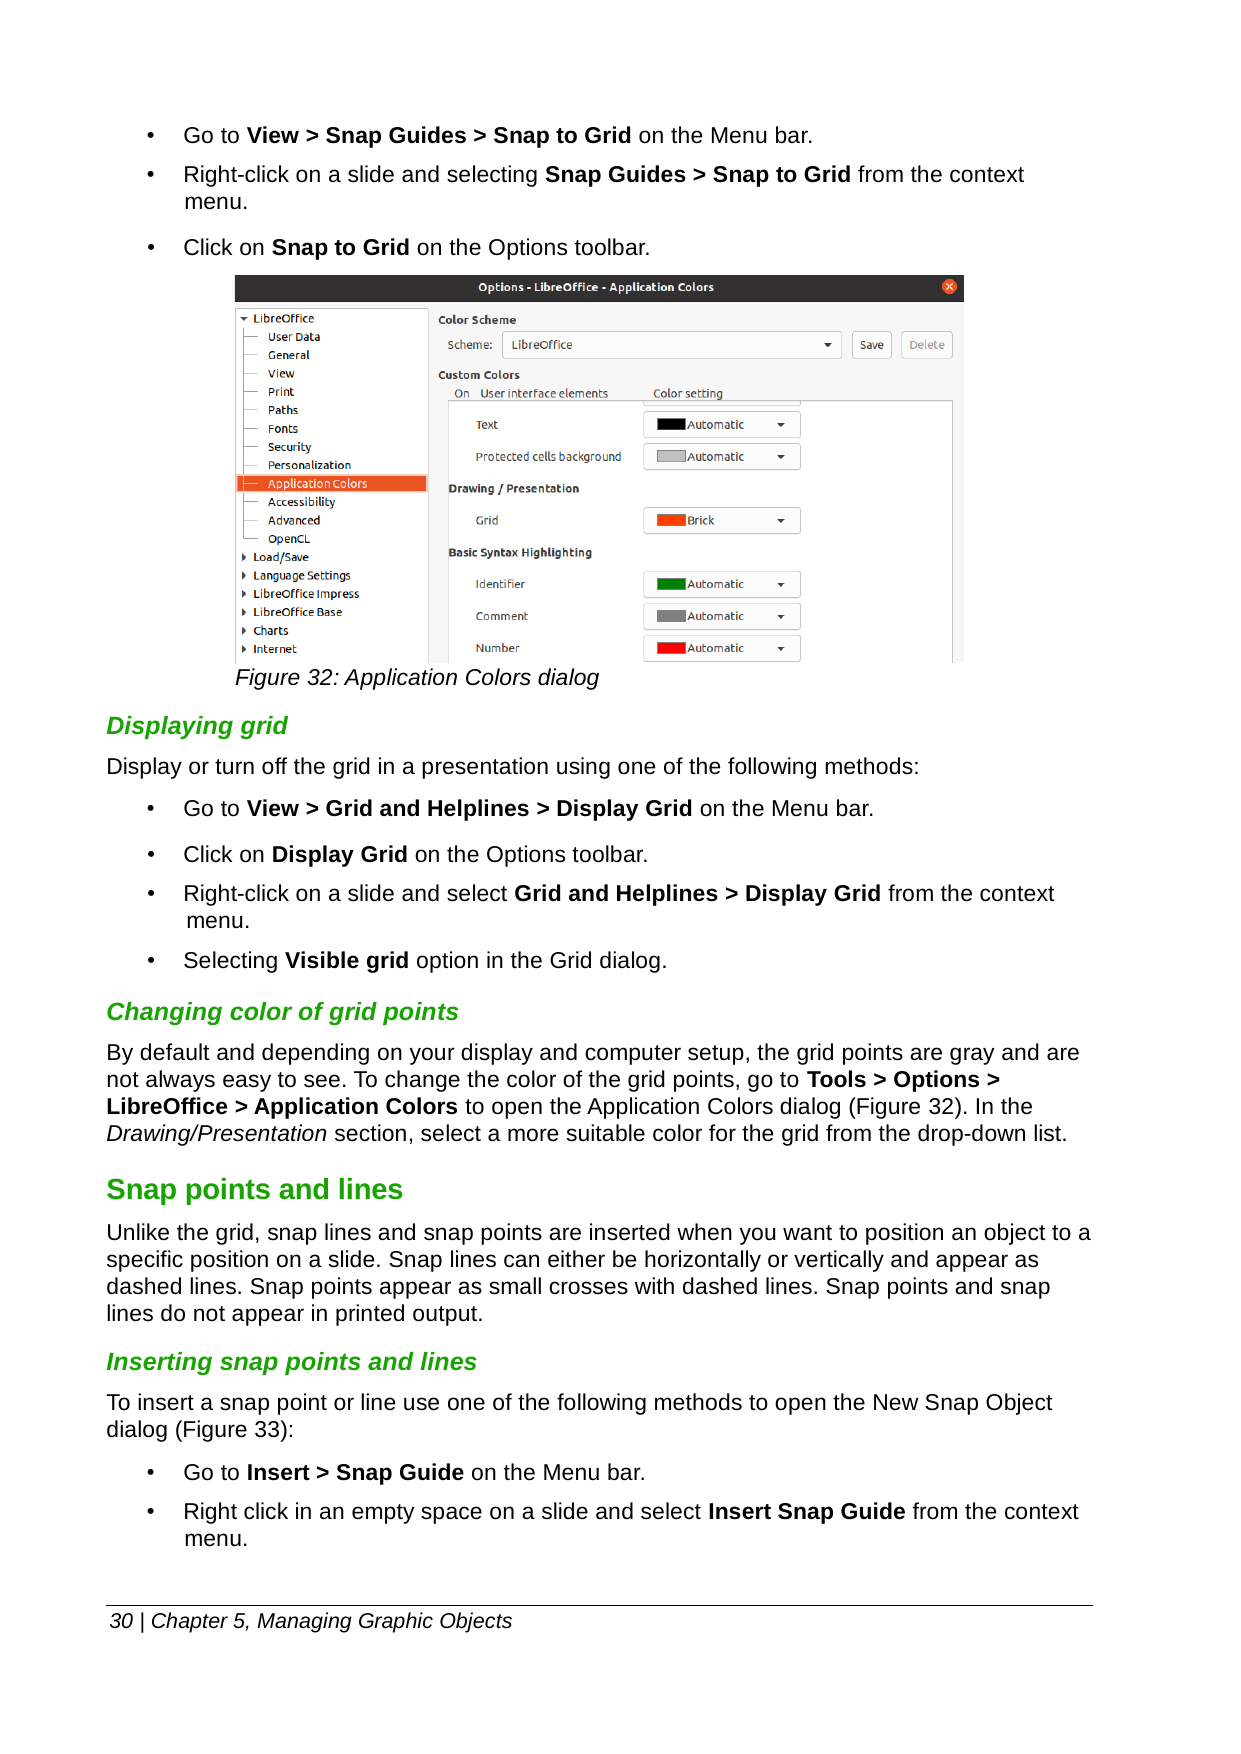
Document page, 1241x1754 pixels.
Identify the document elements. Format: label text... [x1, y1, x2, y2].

list Click on Display Grid on the Options toolbar. [144, 837, 1093, 867]
text Figure 32: Application Colors dialog [235, 663, 964, 690]
subtitle Changing color of grid points [106, 997, 1093, 1026]
list Go to View > Grid and Helplines > Display Grid on the Menu bar. [144, 792, 1093, 825]
text Display or turn off the grid in a presentation using one of the following methods: [106, 752, 1093, 779]
list Click on Snap to Grid on the Options toolbar. [144, 230, 1093, 263]
list Right click in an empty space on a slide and select Insert Snap Guide from the context menu. [144, 1495, 1093, 1555]
list Right-click on a slide and selecting Snap Guides > Snap to Grid from the context menu. [144, 158, 1093, 218]
list Right-click on a slide and select Grid and Helplines > Display Grid from the context menu. [144, 877, 1093, 934]
text Unlike the grid, snap lines and snap points are inserted when you want to position an object to a specific position on a slide. Snap lines can either be horizontally or vertically and appear as dashed lines. Snap points appear as small crosses with dashed lines. Snap points and snap lines do not appear in printed output. [106, 1218, 1093, 1326]
list Go to Insert > Snap Guide on the Menu bar. [144, 1455, 1093, 1485]
list Selecting Visible grid option in the Grid dialog. [144, 943, 1093, 976]
list Go to View > Snap Guides > Snap to Grid on the Menu bar. [144, 118, 1093, 148]
picture [234, 275, 964, 663]
subtitle Inserting snap points and lines [106, 1347, 1093, 1376]
subtitle Displaying grid [106, 711, 1093, 740]
text By default and depending on your display and computer setup, the grid points are gray and are not always easy to see. To change the color of the grid points, go to Tools > Options > LibreOffice > Application Colors to open the Application Colors dialog (Figure 32). In the Drawing/Presentation section, select a more suitable color for the grid from the drop-down list. [106, 1038, 1093, 1147]
text To insert a snap point or line use one of the following methods to open the New Snap Object dialog (Figure 33): [106, 1388, 1093, 1443]
subtitle Snap points and lines [106, 1172, 1093, 1205]
